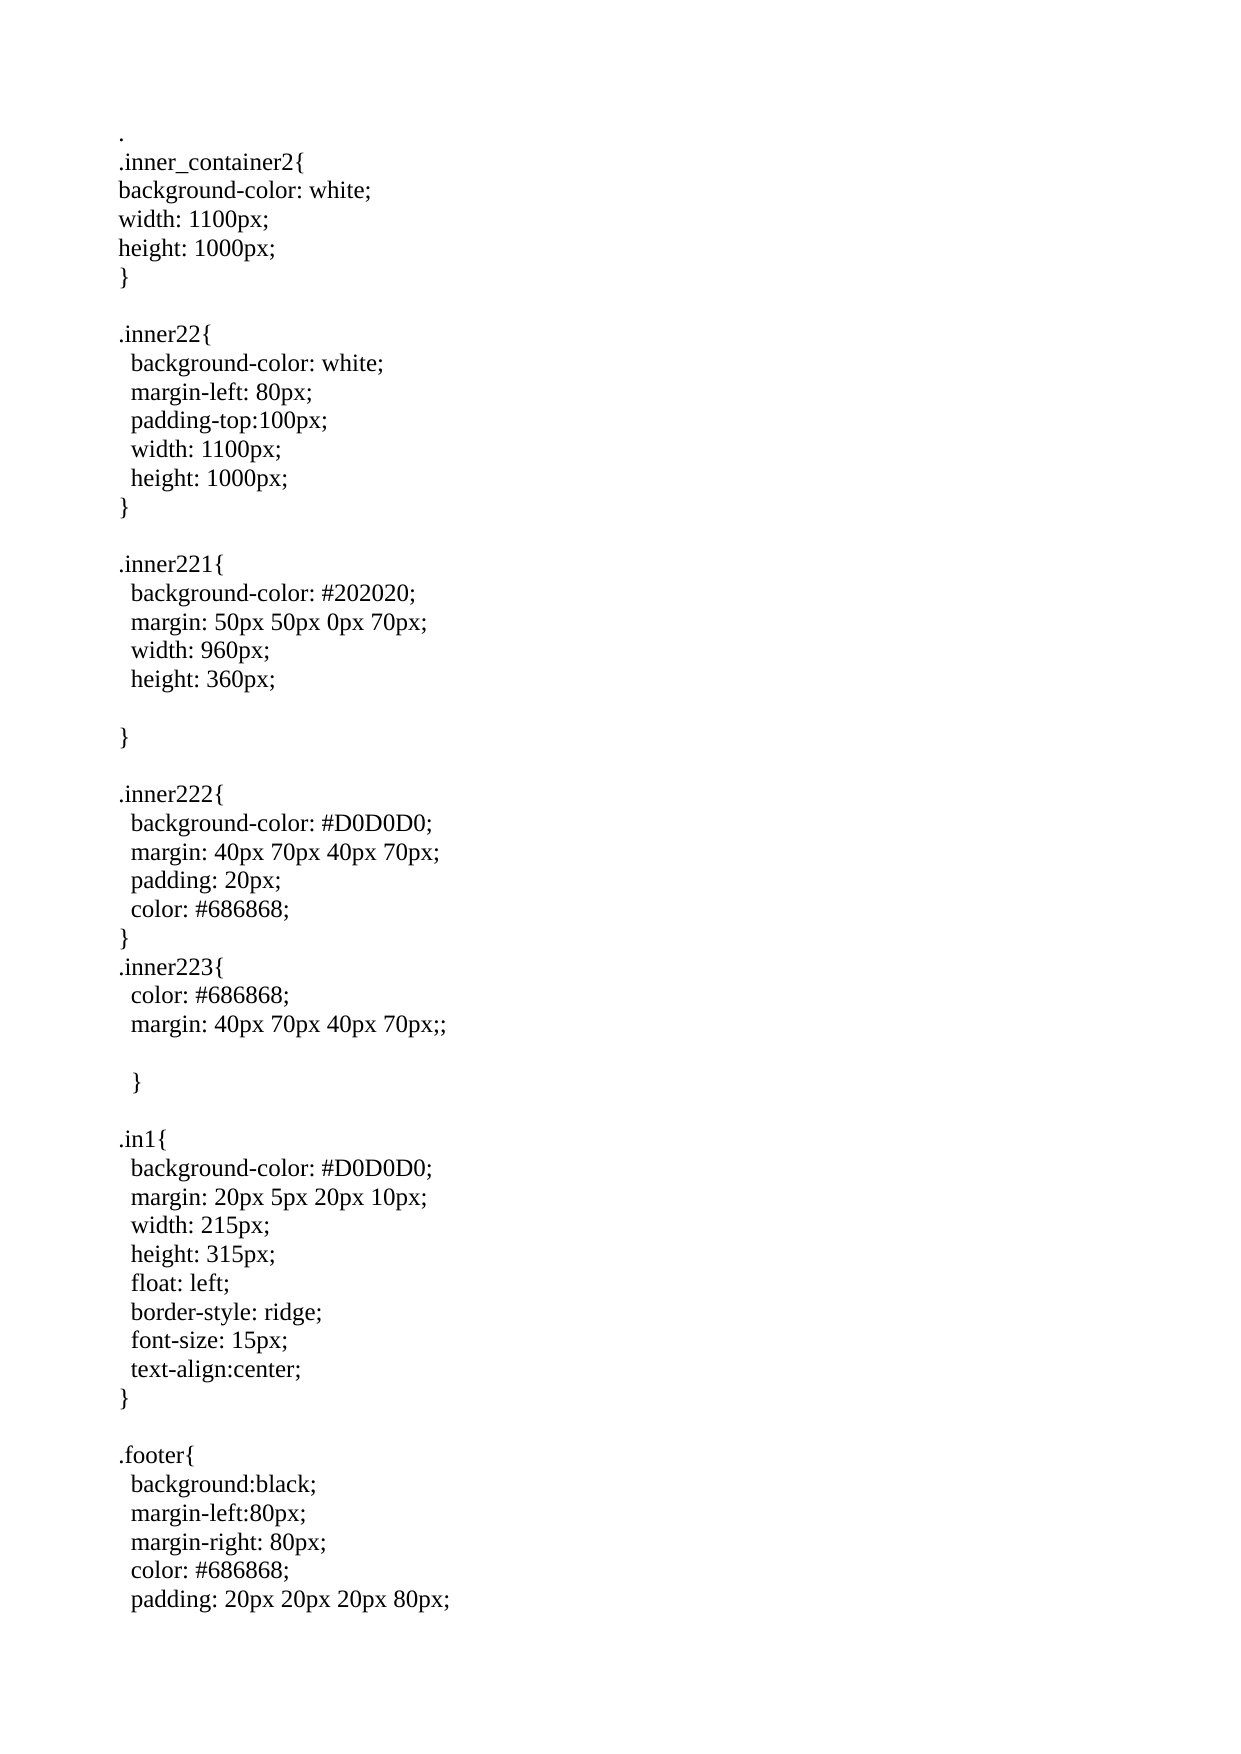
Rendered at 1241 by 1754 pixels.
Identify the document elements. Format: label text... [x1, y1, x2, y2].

text margin-right: 80px; [118, 1527, 1122, 1556]
text background-color: white; [118, 176, 1122, 204]
text height: 360px; [118, 664, 1122, 693]
text padding-top:100px; [118, 406, 1122, 434]
text margin: 50px 50px 0px 70px; [118, 607, 1122, 636]
text border-style: ridge; [118, 1297, 1122, 1326]
text color: #686868; [118, 981, 1122, 1009]
text } [118, 923, 1122, 952]
text .inner223{ [118, 952, 1122, 981]
text } [118, 262, 1122, 291]
text background-color: #202020; [118, 578, 1122, 607]
text background-color: white; [118, 348, 1122, 377]
text width: 1100px; [118, 204, 1122, 233]
text margin: 40px 70px 40px 70px; [118, 837, 1122, 866]
text margin-left:80px; [118, 1498, 1122, 1527]
text .inner222{ [118, 779, 1122, 808]
text height: 1000px; [118, 463, 1122, 492]
text padding: 20px 20px 20px 80px; [118, 1584, 1122, 1613]
text height: 1000px; [118, 233, 1122, 262]
text margin-left: 80px; [118, 377, 1122, 406]
text .inner22{ [118, 319, 1122, 348]
text background-color: #D0D0D0; [118, 808, 1122, 837]
text font-size: 15px; [118, 1326, 1122, 1354]
text .inner_container2{ [118, 147, 1122, 176]
text width: 960px; [118, 636, 1122, 664]
text height: 315px; [118, 1239, 1122, 1268]
text width: 215px; [118, 1211, 1122, 1239]
text } [118, 722, 1122, 751]
text color: #686868; [118, 1556, 1122, 1584]
text width: 1100px; [118, 434, 1122, 463]
text } [118, 1383, 1122, 1412]
text } [118, 1067, 1122, 1096]
text .in1{ [118, 1124, 1122, 1153]
text . [118, 118, 1122, 147]
text background-color: #D0D0D0; [118, 1153, 1122, 1182]
text .inner221{ [118, 549, 1122, 578]
text background:black; [118, 1469, 1122, 1498]
text padding: 20px; [118, 866, 1122, 894]
text float: left; [118, 1268, 1122, 1297]
text .footer{ [118, 1441, 1122, 1469]
text } [118, 492, 1122, 521]
text margin: 40px 70px 40px 70px;; [118, 1009, 1122, 1038]
text margin: 20px 5px 20px 10px; [118, 1182, 1122, 1211]
text text-align:center; [118, 1354, 1122, 1383]
text color: #686868; [118, 894, 1122, 923]
